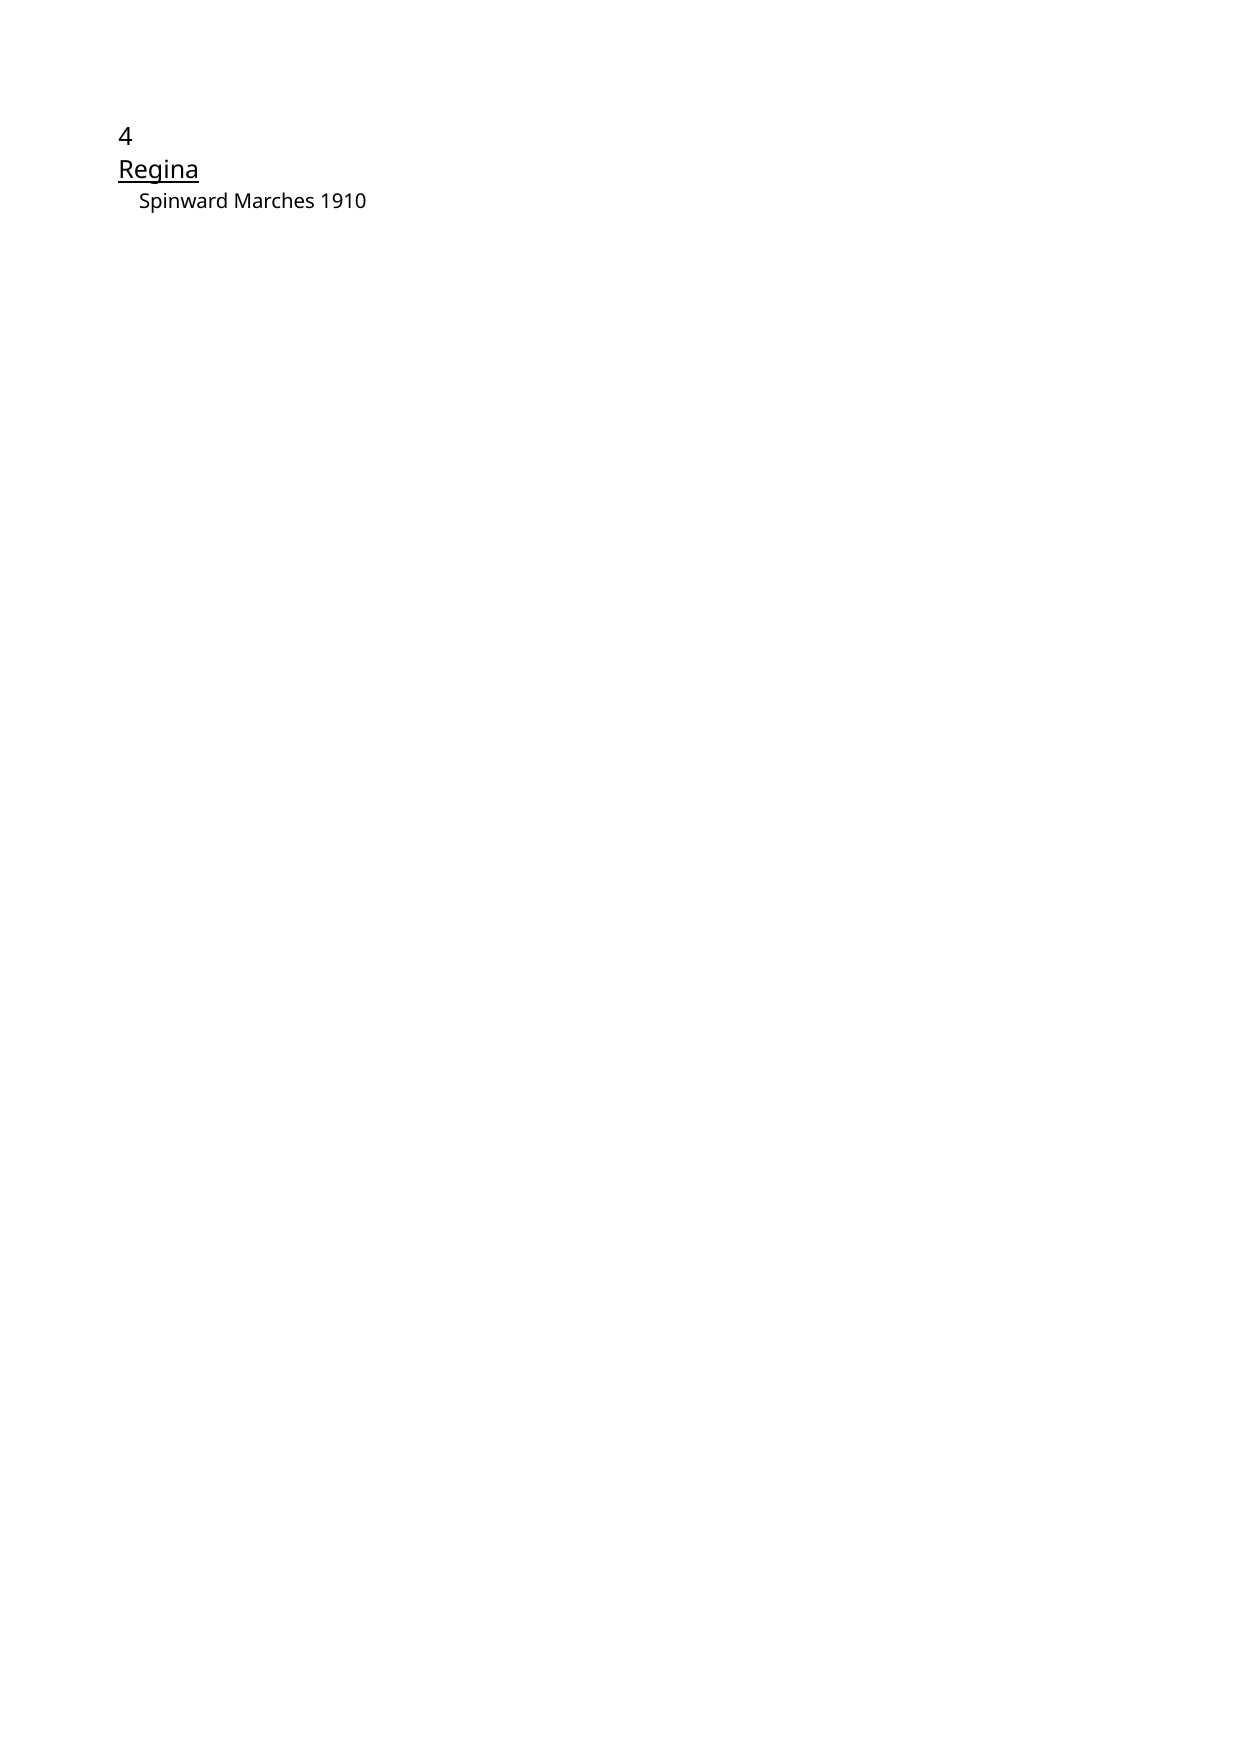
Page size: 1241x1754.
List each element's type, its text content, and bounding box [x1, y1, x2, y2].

text 4 [118, 118, 1122, 152]
text Regina [118, 152, 1122, 186]
text Spinward Marches 1910 [139, 186, 1122, 214]
